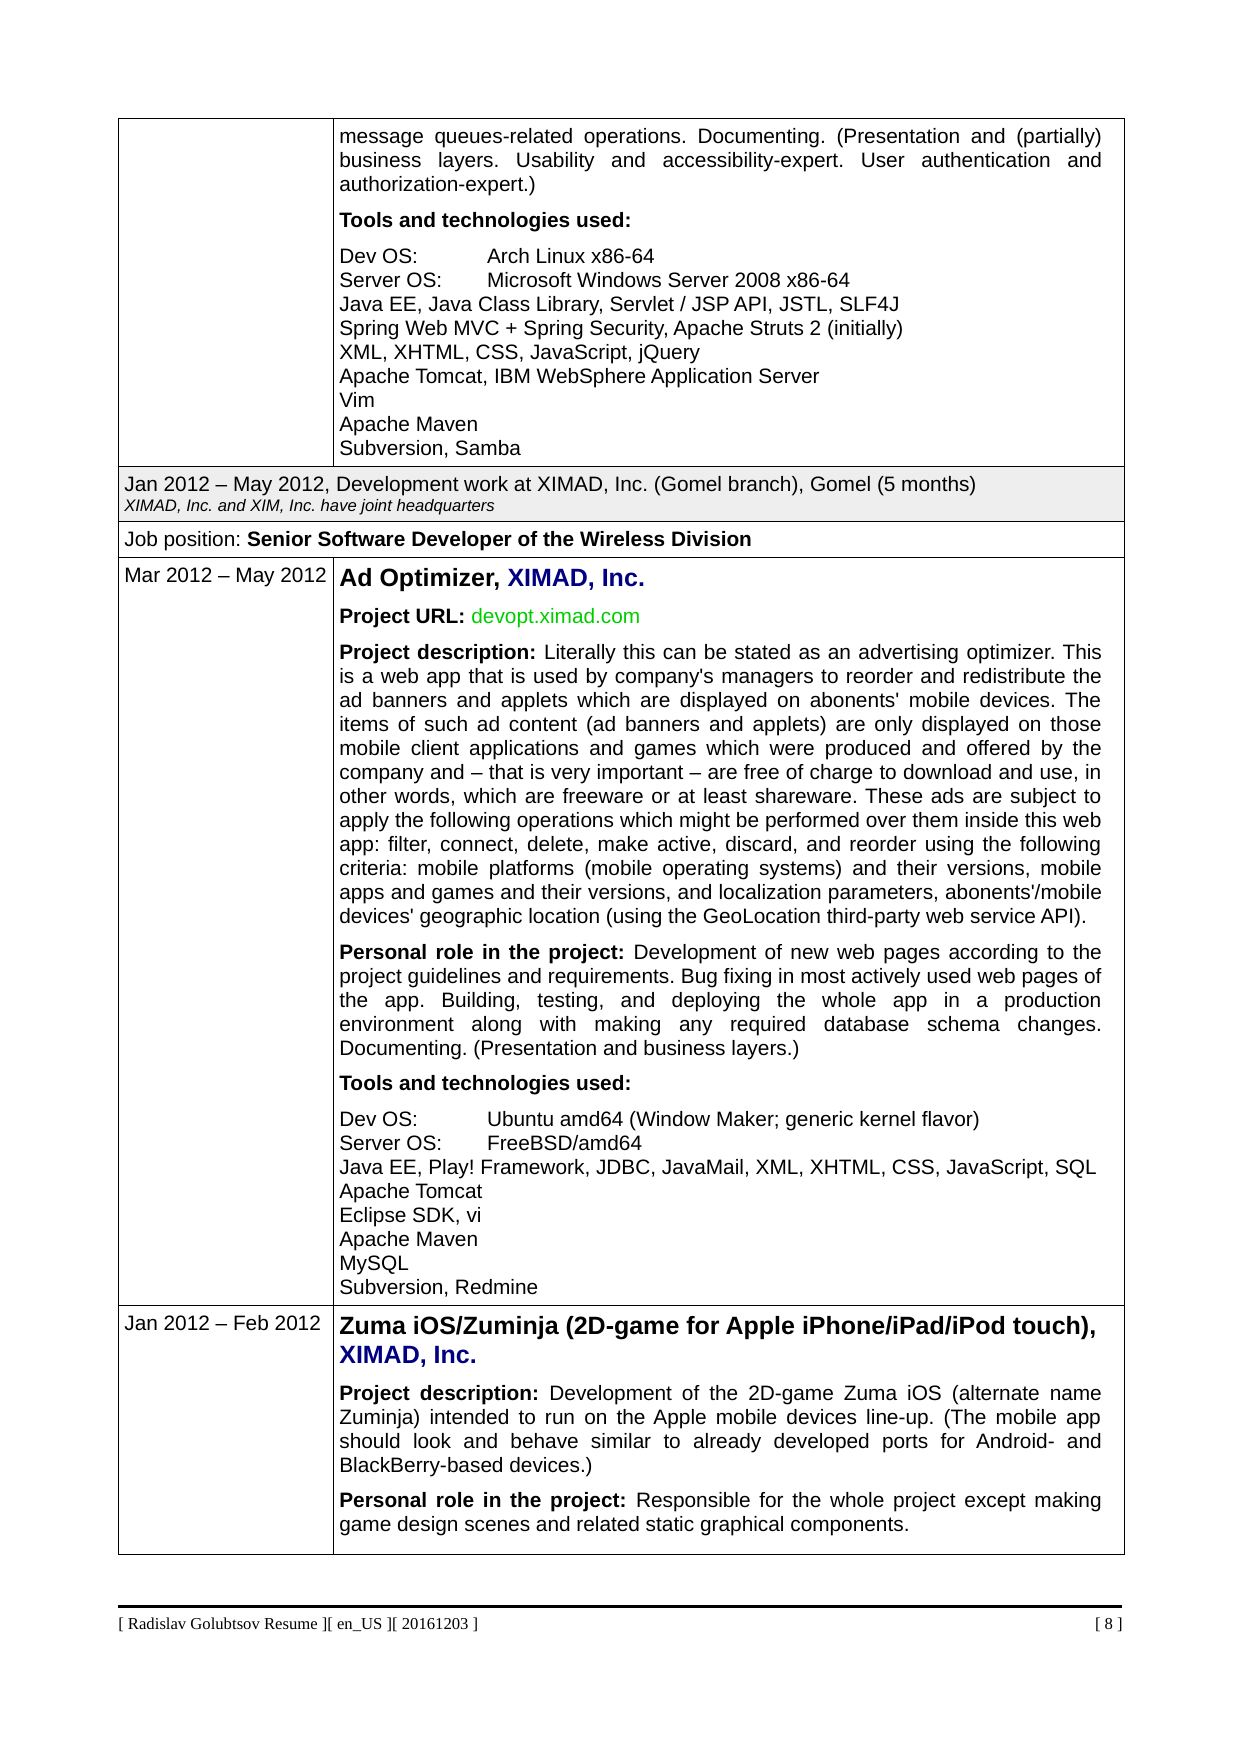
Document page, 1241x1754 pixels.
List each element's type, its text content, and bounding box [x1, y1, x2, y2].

table_cell Ad Optimizer, XIMAD, Inc. Project URL: devopt.ximad.com Project description: Literally this can be stated as an advertising optimizer. This is a web app that is used by company's managers to reorder and redistribute the ad banners and applets which are displayed on abonents' mobile devices. The items of such ad content (ad banners and applets) are only displayed on those mobile client applications and games which were produced and offered by the company and – that is very important – are free of charge to download and use, in other words, which are freeware or at least shareware. These ads are subject to apply the following operations which might be performed over them inside this web app: filter, connect, delete, make active, discard, and reorder using the following criteria: mobile platforms (mobile operating systems) and their versions, mobile apps and games and their versions, and localization parameters, abonents'/mobile devices' geographic location (using the GeoLocation third-party web service API). Personal role in the project: Development of new web pages according to the project guidelines and requirements. Bug fixing in most actively used web pages of the app. Building, testing, and deploying the whole app in a production environment along with making any required database schema changes. Documenting. (Presentation and business layers.) Tools and technologies used: Dev OS: Ubuntu amd64 (Window Maker; generic kernel flavor) Server OS: FreeBSD/amd64 Java EE, Play! Framework, JDBC, JavaMail, XML, XHTML, CSS, JavaScript, SQL Apache Tomcat Eclipse SDK, vi Apache Maven MySQL Subversion, Redmine [334, 558, 1124, 1305]
table_cell Jan 2012 – May 2012, Development work at XIMAD, Inc. (Gomel branch), Gomel (5 months) XIMAD, Inc. and XIM, Inc. have joint headquarters [119, 467, 1124, 521]
table_cell [119, 119, 333, 466]
table_cell message queues-related operations. Documenting. (Presentation and (partially) business layers. Usability and accessibility-expert. User authentication and authorization-expert.) Tools and technologies used: Dev OS: Arch Linux x86-64 Server OS: Microsoft Windows Server 2008 x86-64 Java EE, Java Class Library, Servlet / JSP API, JSTL, SLF4J Spring Web MVC + Spring Security, Apache Struts 2 (initially) XML, XHTML, CSS, JavaScript, jQuery Apache Tomcat, IBM WebSphere Application Server Vim Apache Maven Subversion, Samba [334, 119, 1124, 466]
table_cell Zuma iOS/Zuminja (2D-game for Apple iPhone/iPad/iPod touch), XIMAD, Inc. Project description: Development of the 2D-game Zuma iOS (alternate name Zuminja) intended to run on the Apple mobile devices line-up. (The mobile app should look and behave similar to already developed ports for Android- and BlackBerry-based devices.) Personal role in the project: Responsible for the whole project except making game design scenes and related static graphical components. [334, 1306, 1124, 1554]
table_cell Mar 2012 – May 2012 [119, 558, 333, 1305]
table_cell Jan 2012 – Feb 2012 [119, 1306, 333, 1554]
table_cell Job position: Senior Software Developer of the Wireless Division [119, 522, 1124, 557]
